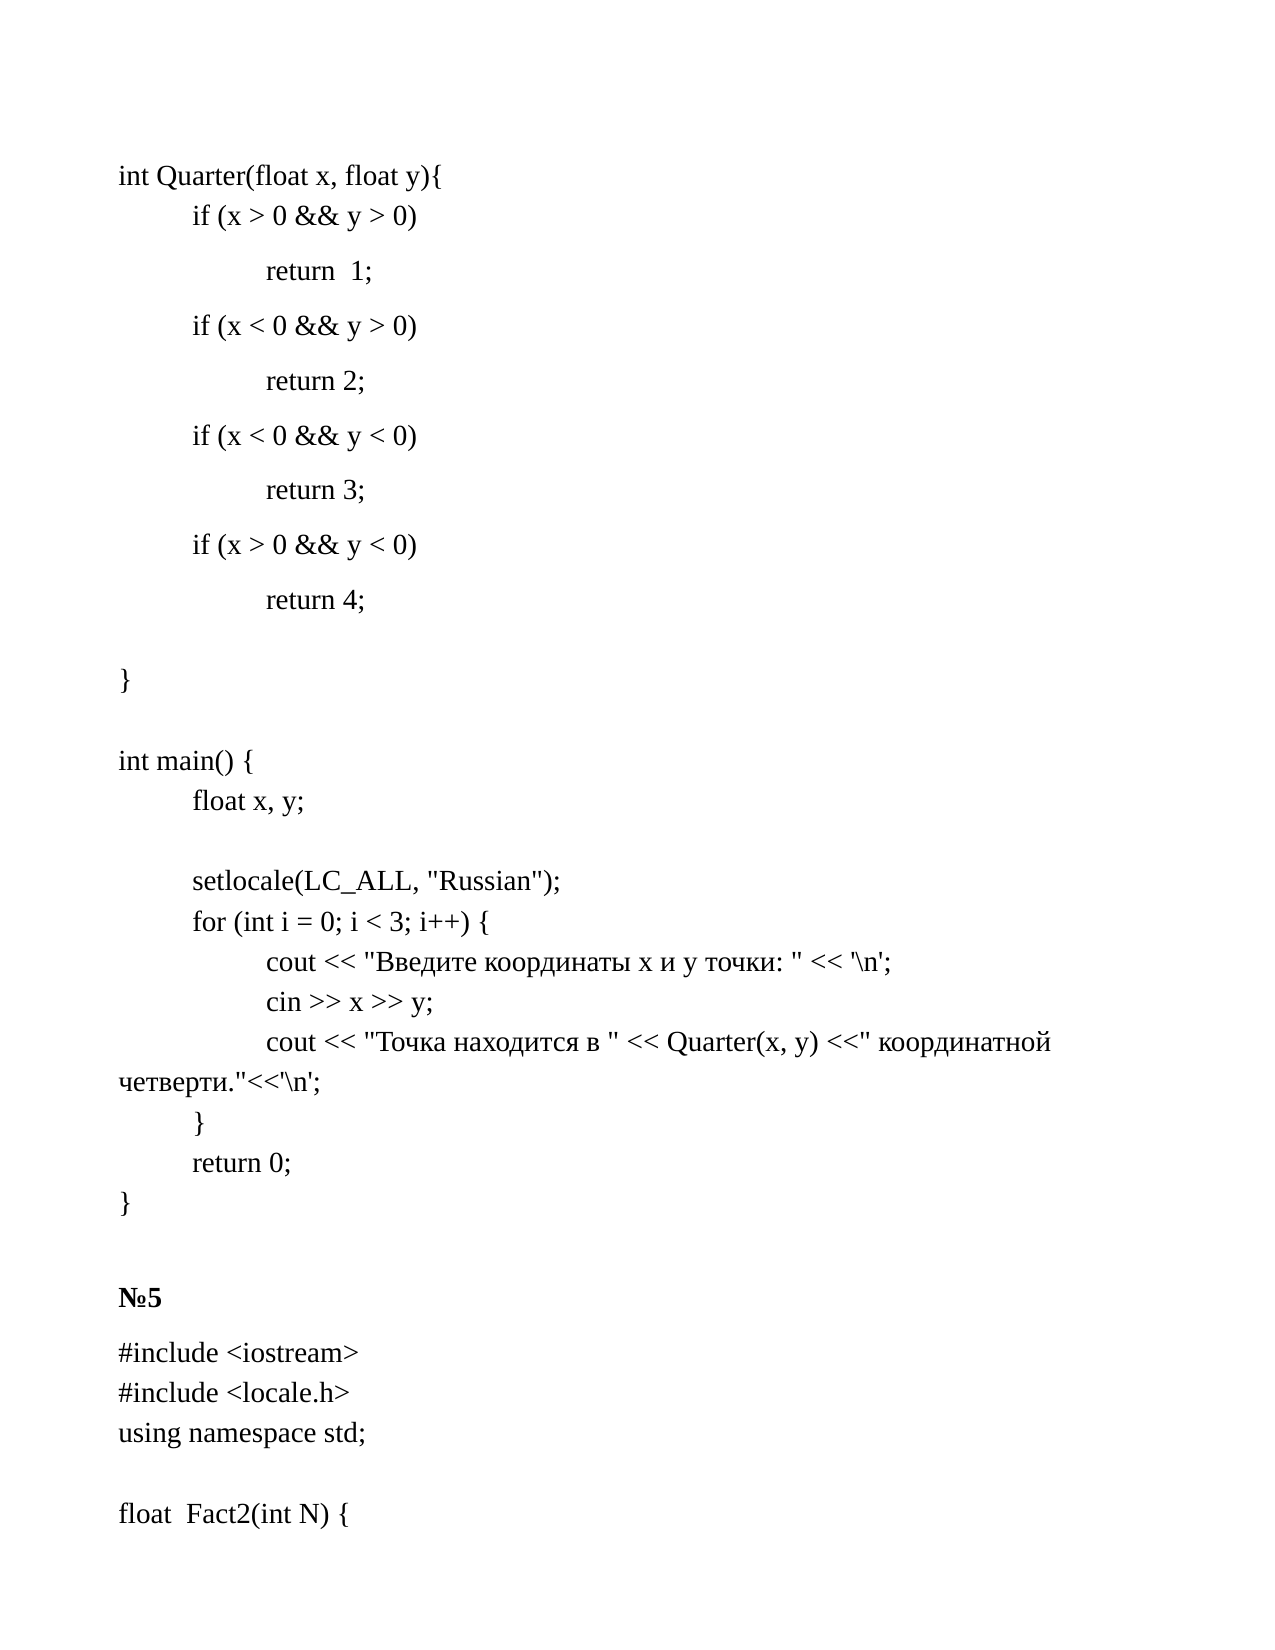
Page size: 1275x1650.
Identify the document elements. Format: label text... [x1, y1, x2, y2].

text return 2; [118, 363, 1157, 396]
text int Quarter(float x, float y){ if (x > 0 && y > 0) [118, 118, 1157, 232]
text if (x > 0 && y < 0) [118, 527, 1157, 561]
text if (x < 0 && y > 0) [118, 308, 1157, 342]
text return 4; } int main() { float x, y; setlocale(LC_ALL, "Russian"); for (int i = 0; i < 3; i++) { cout << "Введите координаты х и у точки: " << '\n'; cin >> x >> y; cout << "Точка находится в " << Quarter(x, y) <<" координатной четверти."<<'\n'; } return 0; } [118, 582, 1157, 1259]
text №5 [118, 1280, 1157, 1314]
text if (x < 0 && y < 0) [118, 418, 1157, 451]
text #include <iostream> #include <locale.h> using namespace std; float Fact2(int N) { [118, 1335, 1157, 1529]
text return 1; [118, 253, 1157, 287]
text return 3; [118, 472, 1157, 506]
